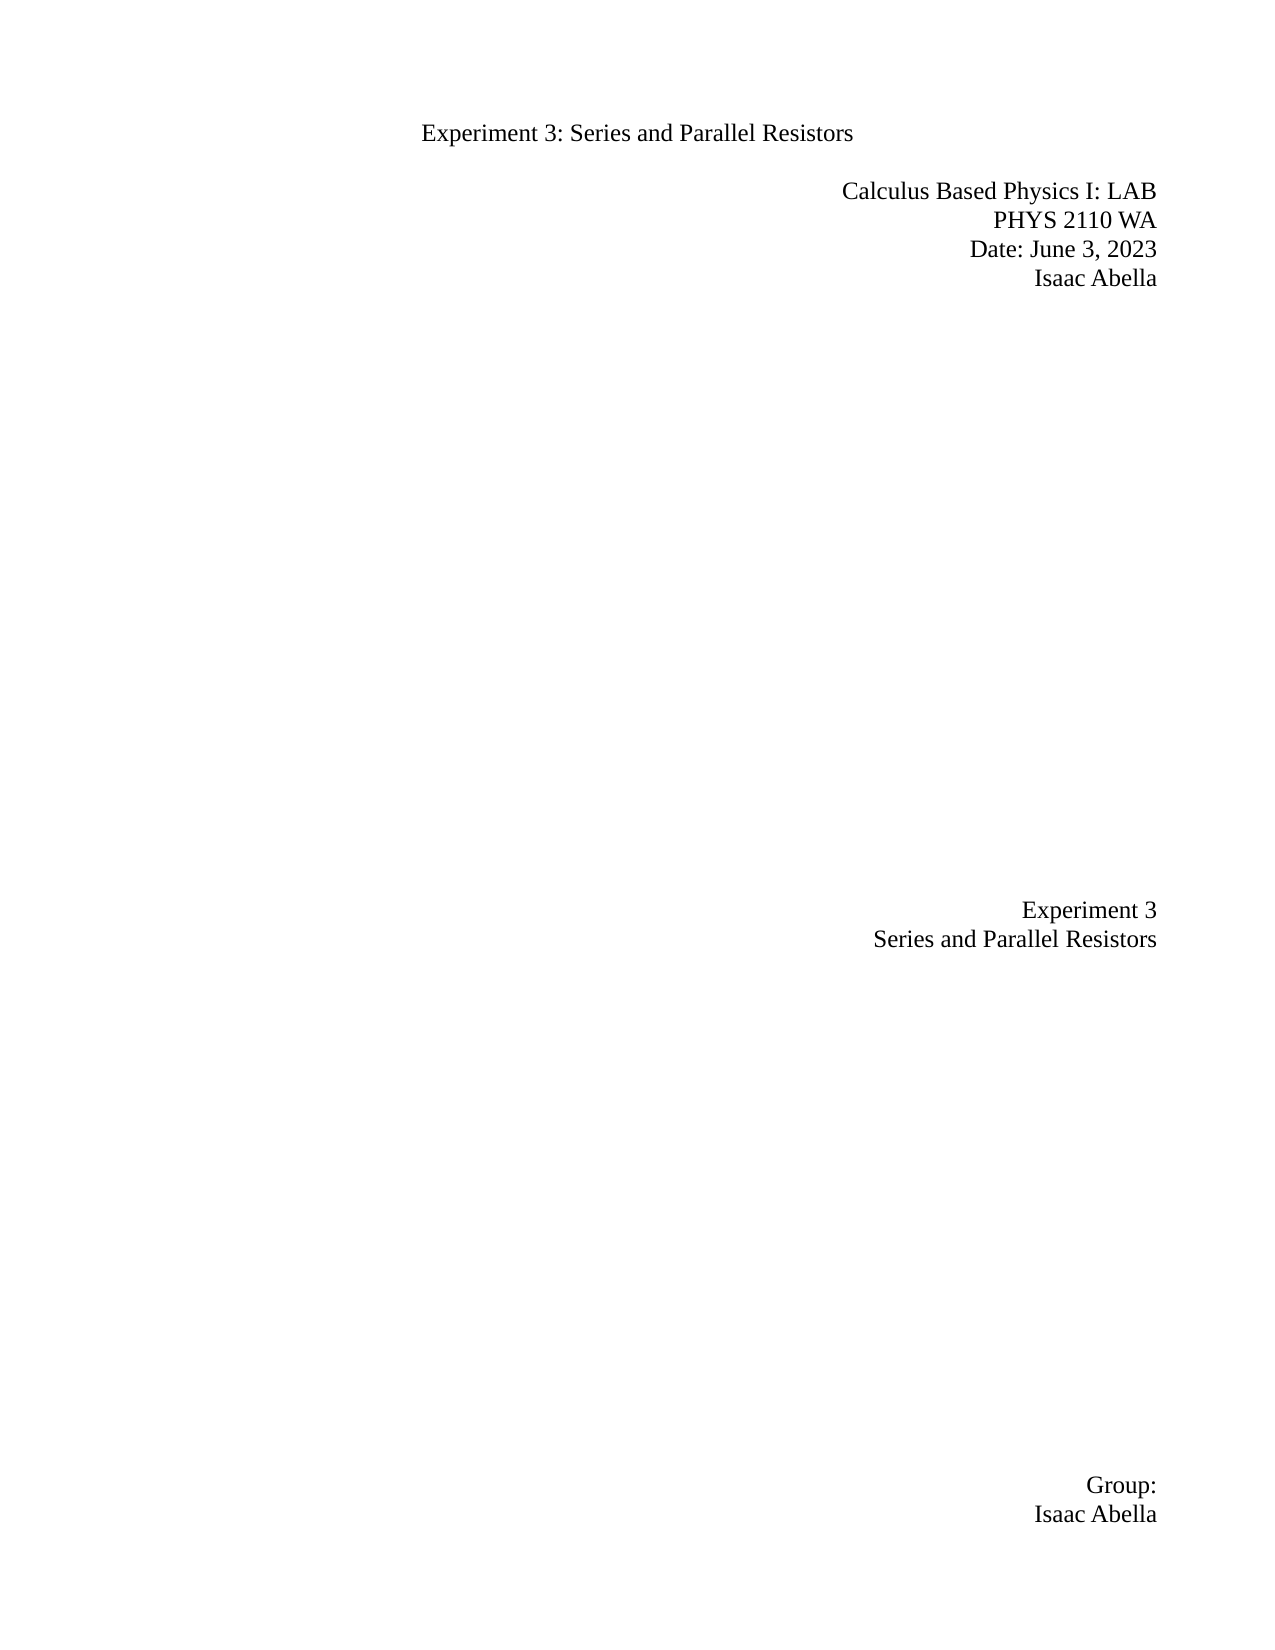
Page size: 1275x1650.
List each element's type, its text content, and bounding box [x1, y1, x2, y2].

text Group: [118, 1470, 1157, 1499]
text Experiment 3 [118, 895, 1157, 924]
text Isaac Abella [118, 1499, 1157, 1528]
text Series and Parallel Resistors [118, 924, 1157, 953]
text PHYS 2110 WA [118, 205, 1157, 234]
text Calculus Based Physics I: LAB [118, 176, 1157, 205]
text Date: June 3, 2023 [118, 234, 1157, 263]
text Isaac Abella [118, 263, 1157, 291]
